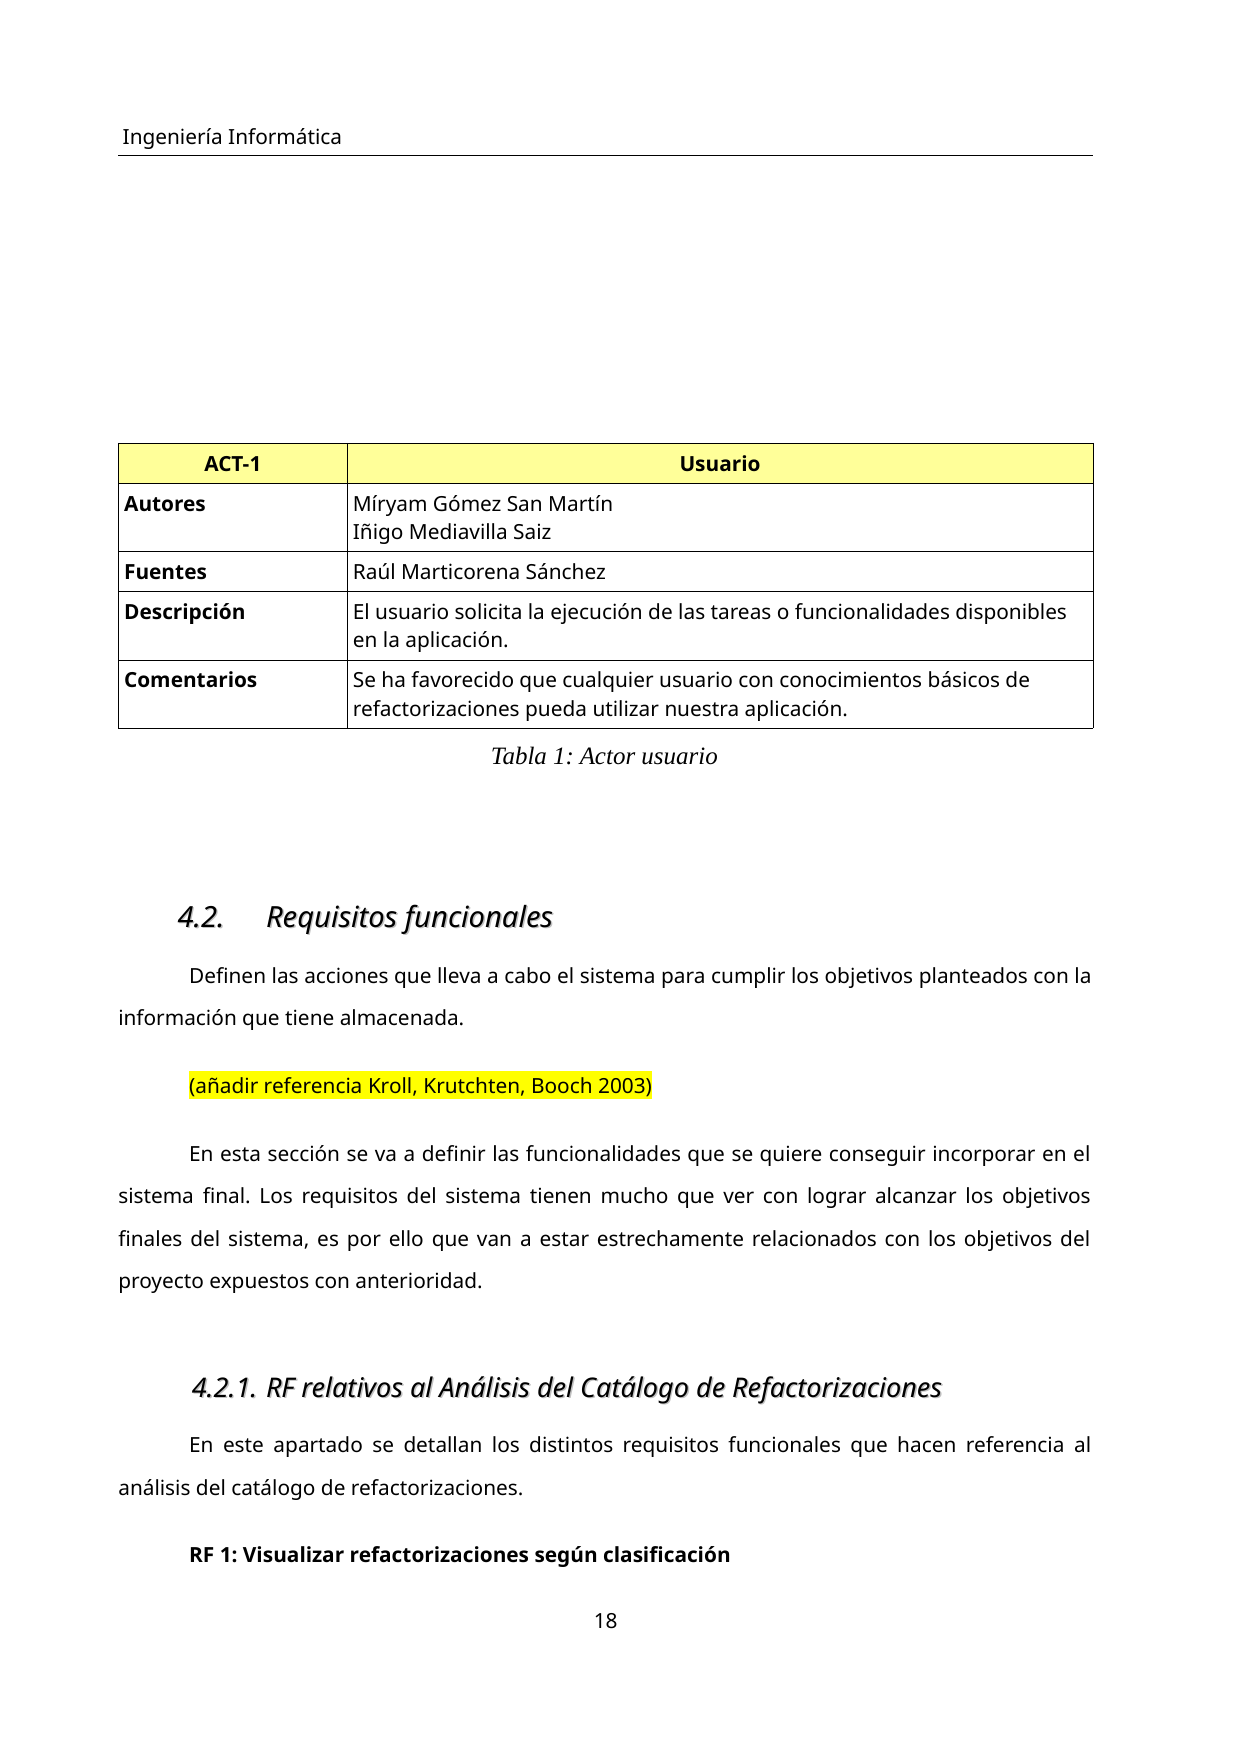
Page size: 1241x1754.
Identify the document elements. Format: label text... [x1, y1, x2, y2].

table_cell Autores [119, 484, 347, 551]
table_header Usuario [348, 444, 1093, 483]
text En esta sección se va a definir las funcionalidades que se quiere conseguir incorporar en el sistema final. Los requisitos del sistema tienen mucho que ver con lograr alcanzar los objetivos finales del sistema, es por ello que van a estar estrechamente relacionados con los objetivos del proyecto expuestos con anterioridad. [118, 1139, 1093, 1295]
table_cell Descripción [119, 592, 347, 660]
subtitle Requisitos funcionales [177, 896, 1093, 936]
text (añadir referencia Kroll, Krutchten, Booch 2003) [118, 1071, 1093, 1099]
text RF 1: Visualizar refactorizaciones según clasificación [118, 1540, 1093, 1569]
text En este apartado se detallan los distintos requisitos funcionales que hacen referencia al análisis del catálogo de refactorizaciones. [118, 1430, 1093, 1501]
text Tabla 1: Actor usuario [118, 741, 1093, 769]
table_cell Fuentes [119, 552, 347, 591]
table_cell El usuario solicita la ejecución de las tareas o funcionalidades disponibles en la aplicación. [348, 592, 1093, 660]
table_cell Comentarios [119, 661, 347, 728]
table_header ACT-1 [119, 444, 347, 483]
subtitle RF relativos al Análisis del Catálogo de Refactorizaciones [257, 1368, 1093, 1405]
table_cell Míryam Gómez San Martín Iñigo Mediavilla Saiz [348, 484, 1093, 551]
text Definen las acciones que lleva a cabo el sistema para cumplir los objetivos planteados con la información que tiene almacenada. [118, 961, 1093, 1032]
table_cell Raúl Marticorena Sánchez [348, 552, 1093, 591]
table_cell Se ha favorecido que cualquier usuario con conocimientos básicos de refactorizaciones pueda utilizar nuestra aplicación. [348, 661, 1093, 728]
